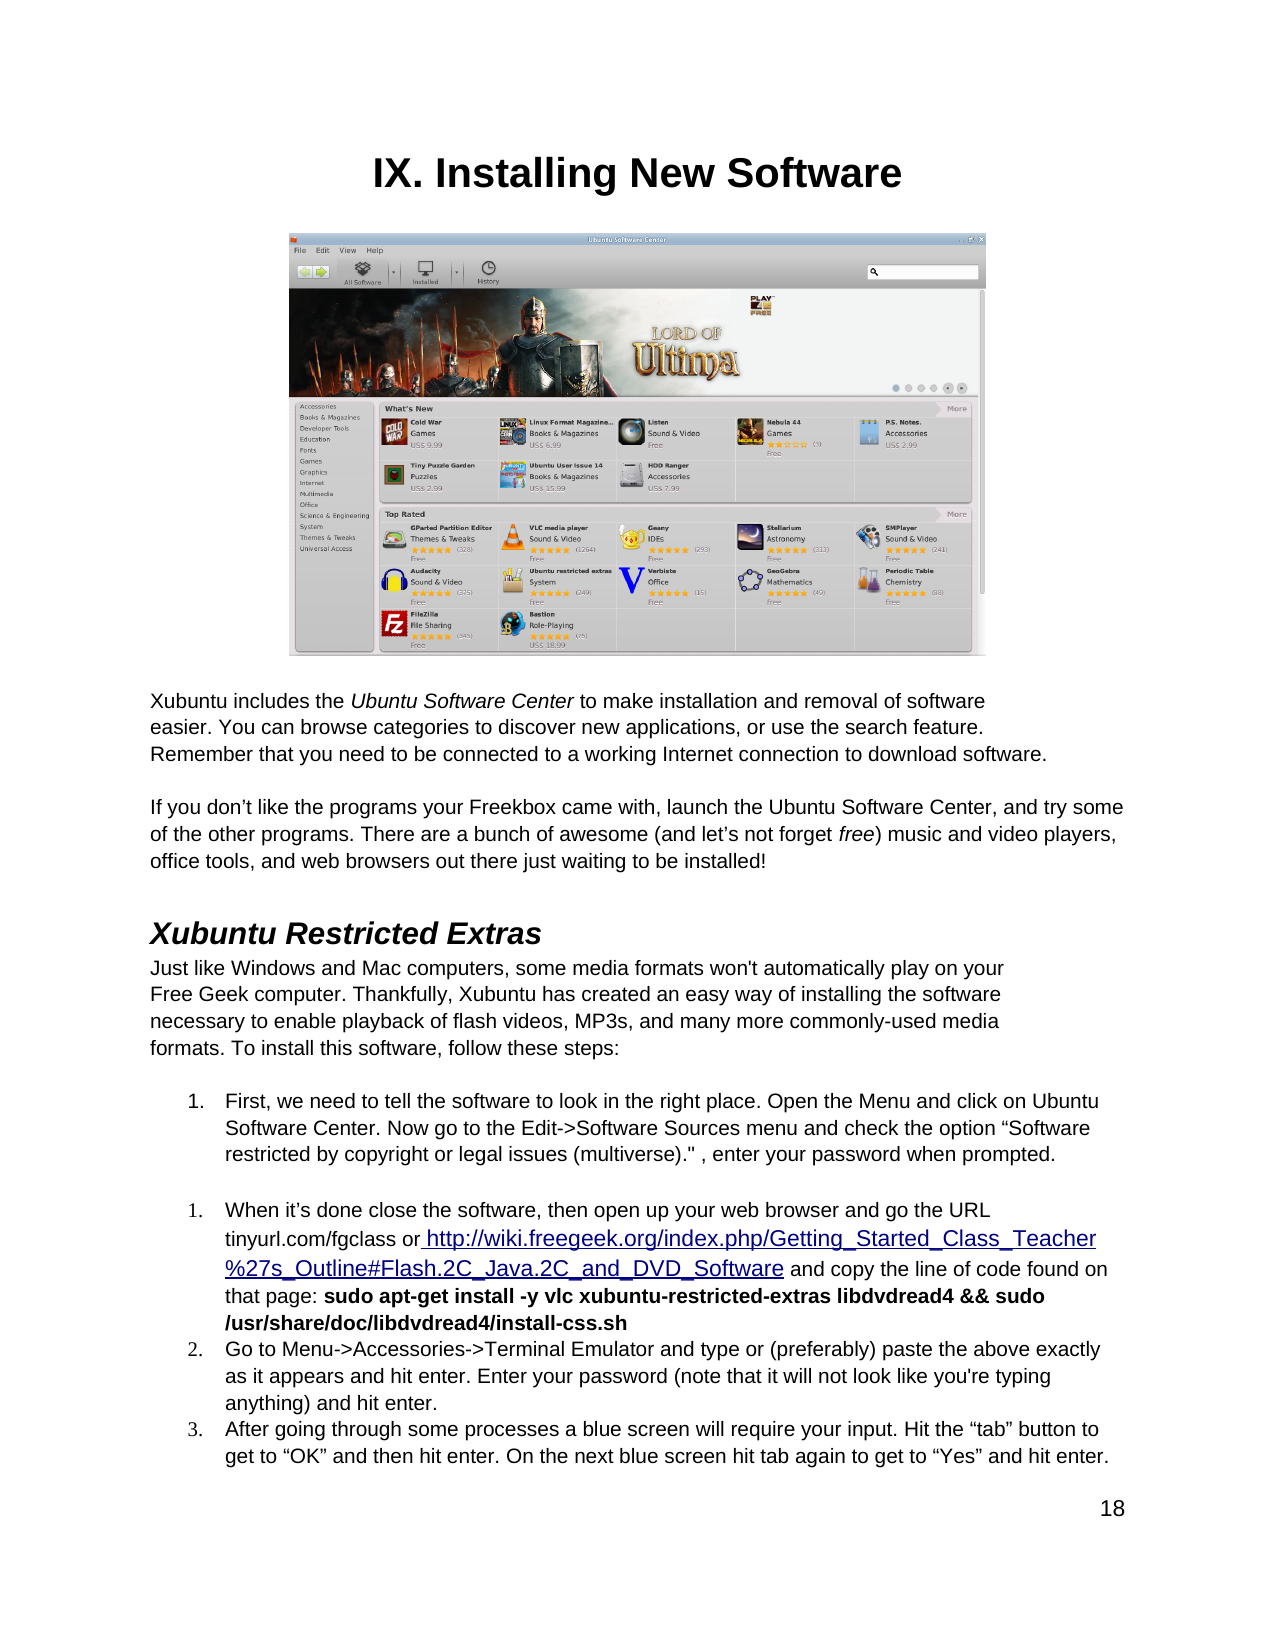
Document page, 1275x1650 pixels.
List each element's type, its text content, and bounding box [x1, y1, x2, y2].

text Xubuntu Restricted Extras [150, 916, 1125, 951]
list Go to Menu->Accessories->Terminal Emulator and type or (preferably) paste the above exactly as it appears and hit enter. Enter your password (note that it will not look like you're typing anything) and hit enter. [187, 1338, 1125, 1414]
text Free Geek computer. Thankfully, Xubuntu has created an easy way of installing the software [150, 983, 1125, 1006]
text IX. Installing New Software [150, 150, 1125, 197]
text necessary to enable playback of flash videos, MP3s, and many more commonly-used media [150, 1009, 1125, 1033]
text Just like Windows and Mac computers, some media formats won't automatically play on your [150, 956, 1125, 979]
list After going through some processes a blue screen will require your input. Hit the “tab” button to get to “OK” and then hit enter. On the next blue screen hit tab again to get to “Yes” and hit enter. [187, 1418, 1125, 1468]
text easier. You can browse categories to discover new applications, or use the search feature. [150, 716, 1125, 739]
text If you don’t like the programs your Freekbox came with, launch the Ubuntu Software Center, and try some of the other programs. There are a bunch of awesome (and let’s not forget free) music and video players, office tools, and web browsers out there just waiting to be installed! [150, 796, 1125, 872]
picture [289, 233, 986, 656]
text formats. To install this software, follow these steps: [150, 1036, 1125, 1059]
text Remember that you need to be connected to a working Internet connection to download software. [150, 742, 1125, 766]
list First, we need to tell the software to look in the right place. Open the Menu and click on Ubuntu Software Center. Now go to the Edit->Software Sources menu and check the option “Software restricted by copyright or legal issues (multiverse)." , enter your password when prompted. [187, 1089, 1125, 1166]
list When it’s done close the software, then open up your web browser and go the URL tinyurl.com/fgclass or http://wiki.freegeek.org/index.php/Getting_Started_Class_Teacher%27s_Outline#Flash.2C_Java.2C_and_DVD_Software and copy the line of code found on that page: sudo apt-get install -y vlc xubuntu-restricted-extras libdvdread4 && sudo /usr/share/doc/libdvdread4/install-css.sh [187, 1199, 1125, 1334]
text Xubuntu includes the Ubuntu Software Center to make installation and removal of software [150, 689, 1125, 712]
